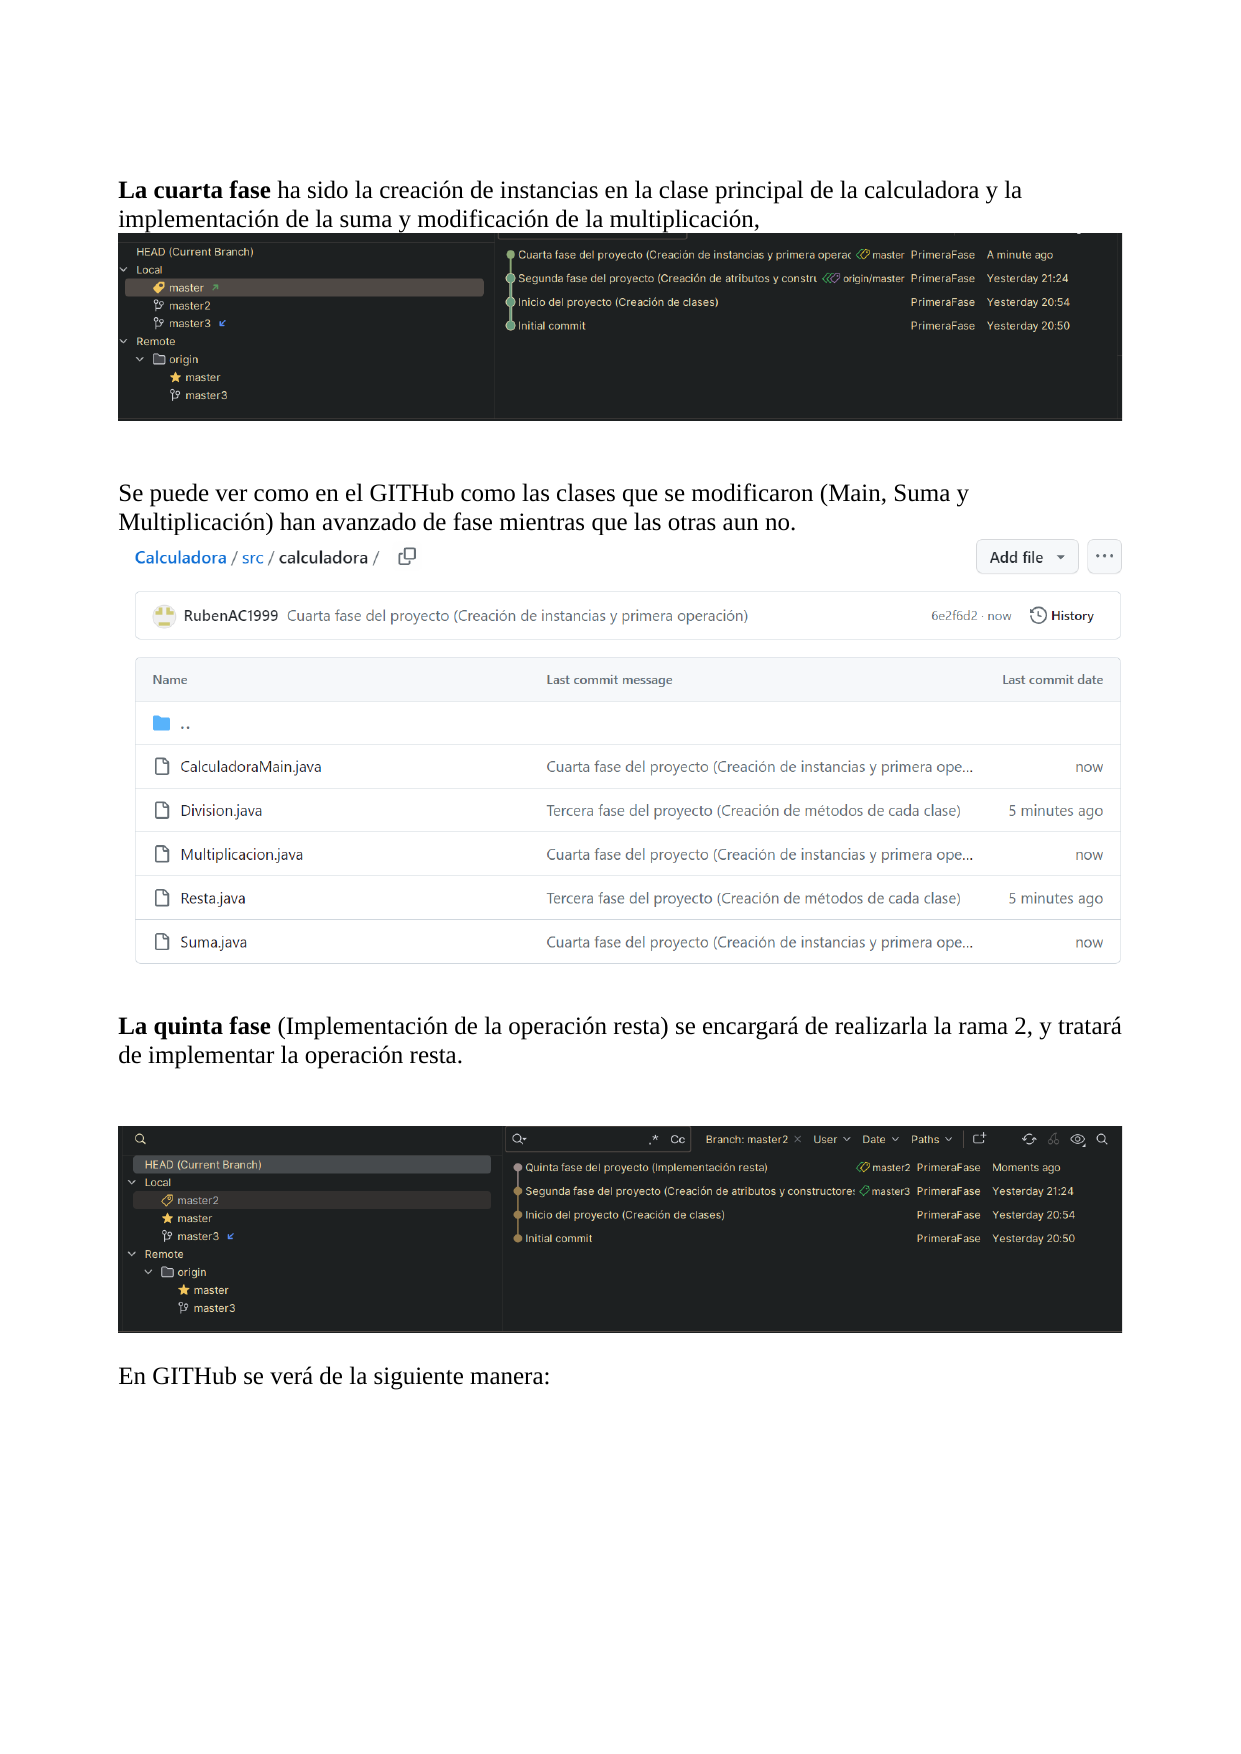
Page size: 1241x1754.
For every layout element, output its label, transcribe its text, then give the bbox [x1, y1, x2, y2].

picture [118, 1126, 1123, 1333]
text La quinta fase (Implementación de la operación resta) se encargará de realizarla la rama 2, y tratará de implementar la operación resta. [118, 1011, 1122, 1068]
picture [118, 233, 1123, 421]
picture [118, 535, 1123, 983]
text Se puede ver como en el GITHub como las clases que se modificaron (Main, Suma y Multiplicación) han avanzado de fase mientras que las otras aun no. [118, 478, 1122, 535]
text En GITHub se verá de la siguiente manera: [118, 1361, 1122, 1390]
text La cuarta fase ha sido la creación de instancias en la clase principal de la calculadora y la implementación de la suma y modificación de la multiplicación, [118, 176, 1122, 233]
